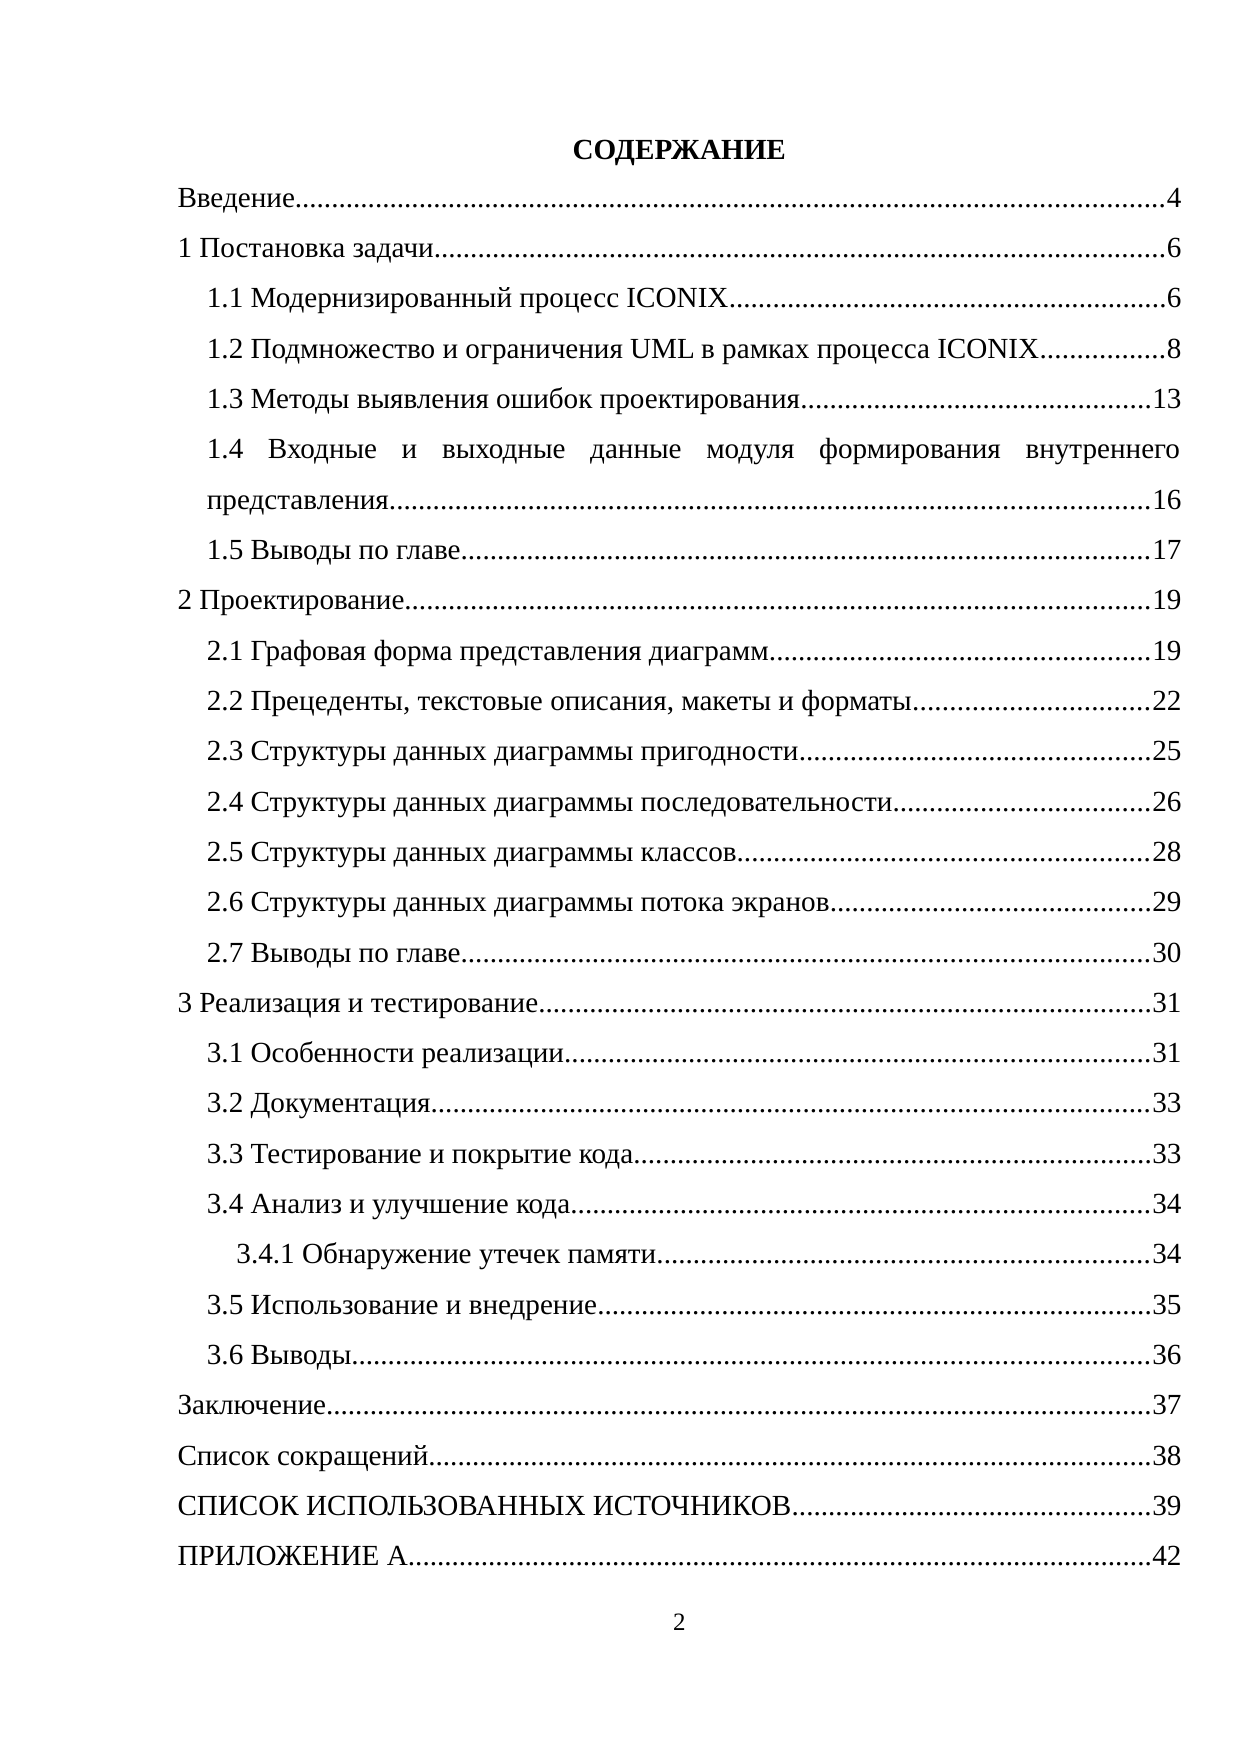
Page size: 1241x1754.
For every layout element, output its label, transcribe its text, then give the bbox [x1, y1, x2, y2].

subtitle Содержание [177, 132, 1181, 166]
text ПРИЛОЖЕНИЕ А 42 [177, 1538, 1181, 1572]
text 3.1 Особенности реализации 31 [207, 1035, 1181, 1069]
text 3.5 Использование и внедрение 35 [207, 1287, 1181, 1320]
text Список сокращений 38 [177, 1438, 1181, 1471]
text 3.4 Анализ и улучшение кода 34 [207, 1186, 1181, 1220]
text 3.2 Документация 33 [207, 1086, 1181, 1119]
text 2.7 Выводы по главе 30 [207, 935, 1181, 968]
text 1.2 Подмножество и ограничения UML в рамках процесса ICONIX 8 [207, 331, 1181, 364]
text 1.3 Методы выявления ошибок проектирования 13 [207, 381, 1181, 415]
text 3.3 Тестирование и покрытие кода 33 [207, 1136, 1181, 1169]
text Заключение 37 [177, 1387, 1181, 1421]
text 3 Реализация и тестирование 31 [177, 985, 1181, 1018]
text 3.6 Выводы 36 [207, 1337, 1181, 1371]
text 1.1 Модернизированный процесс ICONIX 6 [207, 281, 1181, 314]
text СПИСОК ИСПОЛЬЗОВАННЫХ ИСТОЧНИКОВ 39 [177, 1488, 1181, 1522]
text Введение 4 [177, 180, 1181, 213]
text 3.4.1 Обнаружение утечек памяти 34 [236, 1237, 1181, 1270]
text 2.6 Структуры данных диаграммы потока экранов 29 [207, 884, 1181, 918]
text 1 Постановка задачи 6 [177, 230, 1181, 264]
text 1.5 Выводы по главе 17 [207, 532, 1181, 566]
text 2.2 Прецеденты, текстовые описания, макеты и форматы 22 [207, 683, 1181, 717]
text 2.4 Структуры данных диаграммы последовательности 26 [207, 784, 1181, 817]
text 2 Проектирование 19 [177, 582, 1181, 616]
text 2.3 Структуры данных диаграммы пригодности 25 [207, 733, 1181, 767]
text 2.5 Структуры данных диаграммы классов 28 [207, 834, 1181, 868]
text 1.4 Входные и выходные данные модуля формирования внутреннего представления 16 [207, 432, 1181, 515]
text 2.1 Графовая форма представления диаграмм 19 [207, 633, 1181, 666]
